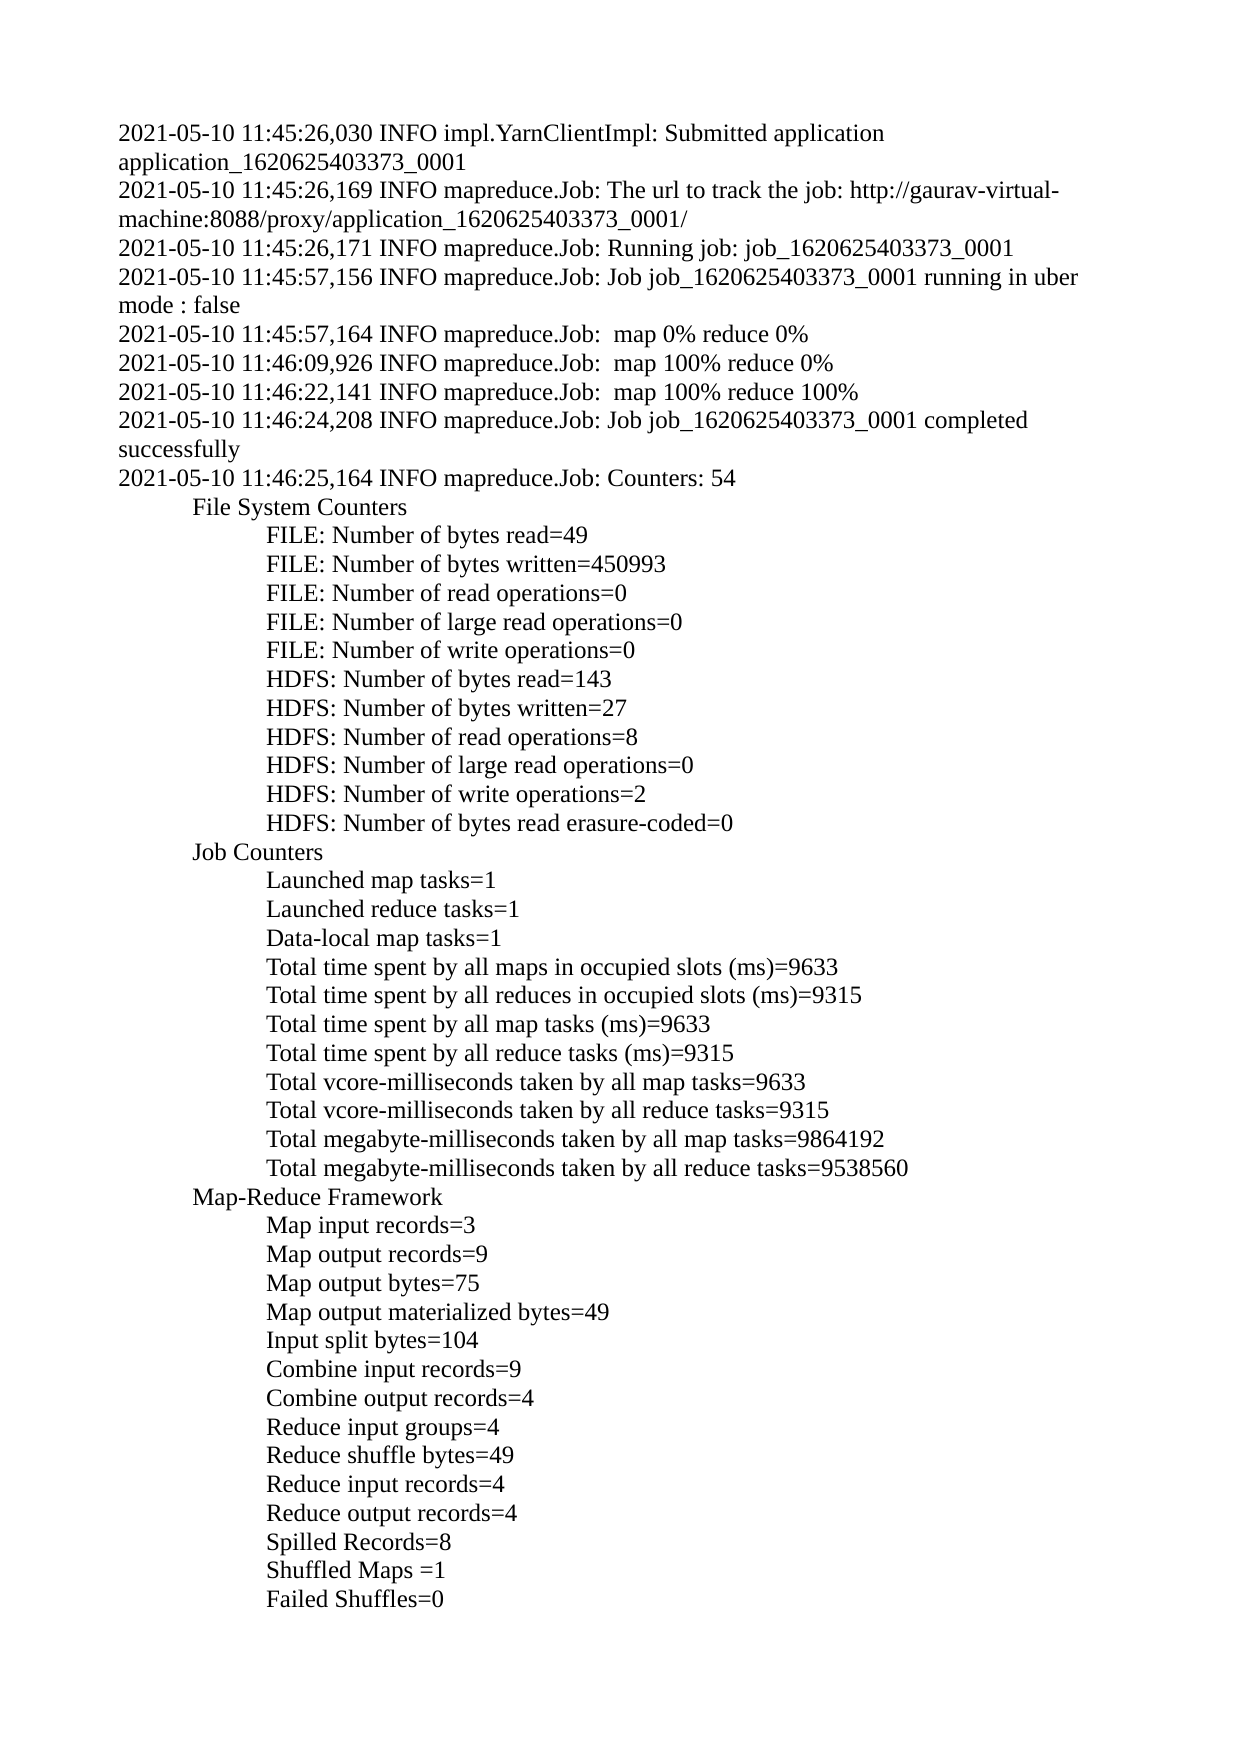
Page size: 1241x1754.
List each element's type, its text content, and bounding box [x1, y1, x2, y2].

text 2021-05-10 11:46:25,164 INFO mapreduce.Job: Counters: 54 [118, 463, 1122, 492]
text Job Counters [118, 837, 1122, 866]
text Total time spent by all maps in occupied slots (ms)=9633 [118, 952, 1122, 981]
text Data-local map tasks=1 [118, 923, 1122, 952]
text FILE: Number of bytes read=49 [118, 521, 1122, 549]
text File System Counters [118, 492, 1122, 521]
text FILE: Number of bytes written=450993 [118, 549, 1122, 578]
text Total time spent by all map tasks (ms)=9633 [118, 1009, 1122, 1038]
text 2021-05-10 11:45:26,171 INFO mapreduce.Job: Running job: job_1620625403373_0001 [118, 233, 1122, 262]
text Total vcore-milliseconds taken by all reduce tasks=9315 [118, 1096, 1122, 1124]
text HDFS: Number of bytes read erasure-coded=0 [118, 808, 1122, 837]
text Total megabyte-milliseconds taken by all map tasks=9864192 [118, 1124, 1122, 1153]
text Reduce input groups=4 [118, 1412, 1122, 1441]
text Shuffled Maps =1 [118, 1556, 1122, 1584]
text Launched map tasks=1 [118, 866, 1122, 894]
text 2021-05-10 11:45:57,164 INFO mapreduce.Job: map 0% reduce 0% [118, 319, 1122, 348]
text FILE: Number of read operations=0 [118, 578, 1122, 607]
text Total vcore-milliseconds taken by all map tasks=9633 [118, 1067, 1122, 1096]
text Failed Shuffles=0 [118, 1584, 1122, 1613]
text Input split bytes=104 [118, 1326, 1122, 1354]
text HDFS: Number of bytes written=27 [118, 693, 1122, 722]
text Map input records=3 [118, 1211, 1122, 1239]
text Reduce shuffle bytes=49 [118, 1441, 1122, 1469]
text HDFS: Number of read operations=8 [118, 722, 1122, 751]
text 2021-05-10 11:45:57,156 INFO mapreduce.Job: Job job_1620625403373_0001 running in uber mode : false [118, 262, 1122, 319]
text FILE: Number of large read operations=0 [118, 607, 1122, 636]
text 2021-05-10 11:46:09,926 INFO mapreduce.Job: map 100% reduce 0% [118, 348, 1122, 377]
text Launched reduce tasks=1 [118, 894, 1122, 923]
text Reduce output records=4 [118, 1498, 1122, 1527]
text HDFS: Number of write operations=2 [118, 779, 1122, 808]
text Spilled Records=8 [118, 1527, 1122, 1556]
text Map output materialized bytes=49 [118, 1297, 1122, 1326]
text Map output records=9 [118, 1239, 1122, 1268]
text Combine input records=9 [118, 1354, 1122, 1383]
text HDFS: Number of large read operations=0 [118, 751, 1122, 779]
text Map output bytes=75 [118, 1268, 1122, 1297]
text 2021-05-10 11:46:24,208 INFO mapreduce.Job: Job job_1620625403373_0001 completed successfully [118, 406, 1122, 463]
text Map-Reduce Framework [118, 1182, 1122, 1211]
text HDFS: Number of bytes read=143 [118, 664, 1122, 693]
text Total megabyte-milliseconds taken by all reduce tasks=9538560 [118, 1153, 1122, 1182]
text Total time spent by all reduce tasks (ms)=9315 [118, 1038, 1122, 1067]
text 2021-05-10 11:45:26,030 INFO impl.YarnClientImpl: Submitted application application_1620625403373_0001 [118, 118, 1122, 176]
text Reduce input records=4 [118, 1469, 1122, 1498]
text Total time spent by all reduces in occupied slots (ms)=9315 [118, 981, 1122, 1009]
text Combine output records=4 [118, 1383, 1122, 1412]
text FILE: Number of write operations=0 [118, 636, 1122, 664]
text 2021-05-10 11:46:22,141 INFO mapreduce.Job: map 100% reduce 100% [118, 377, 1122, 406]
text 2021-05-10 11:45:26,169 INFO mapreduce.Job: The url to track the job: http://gaurav-virtual-machine:8088/proxy/application_1620625403373_0001/ [118, 176, 1122, 233]
